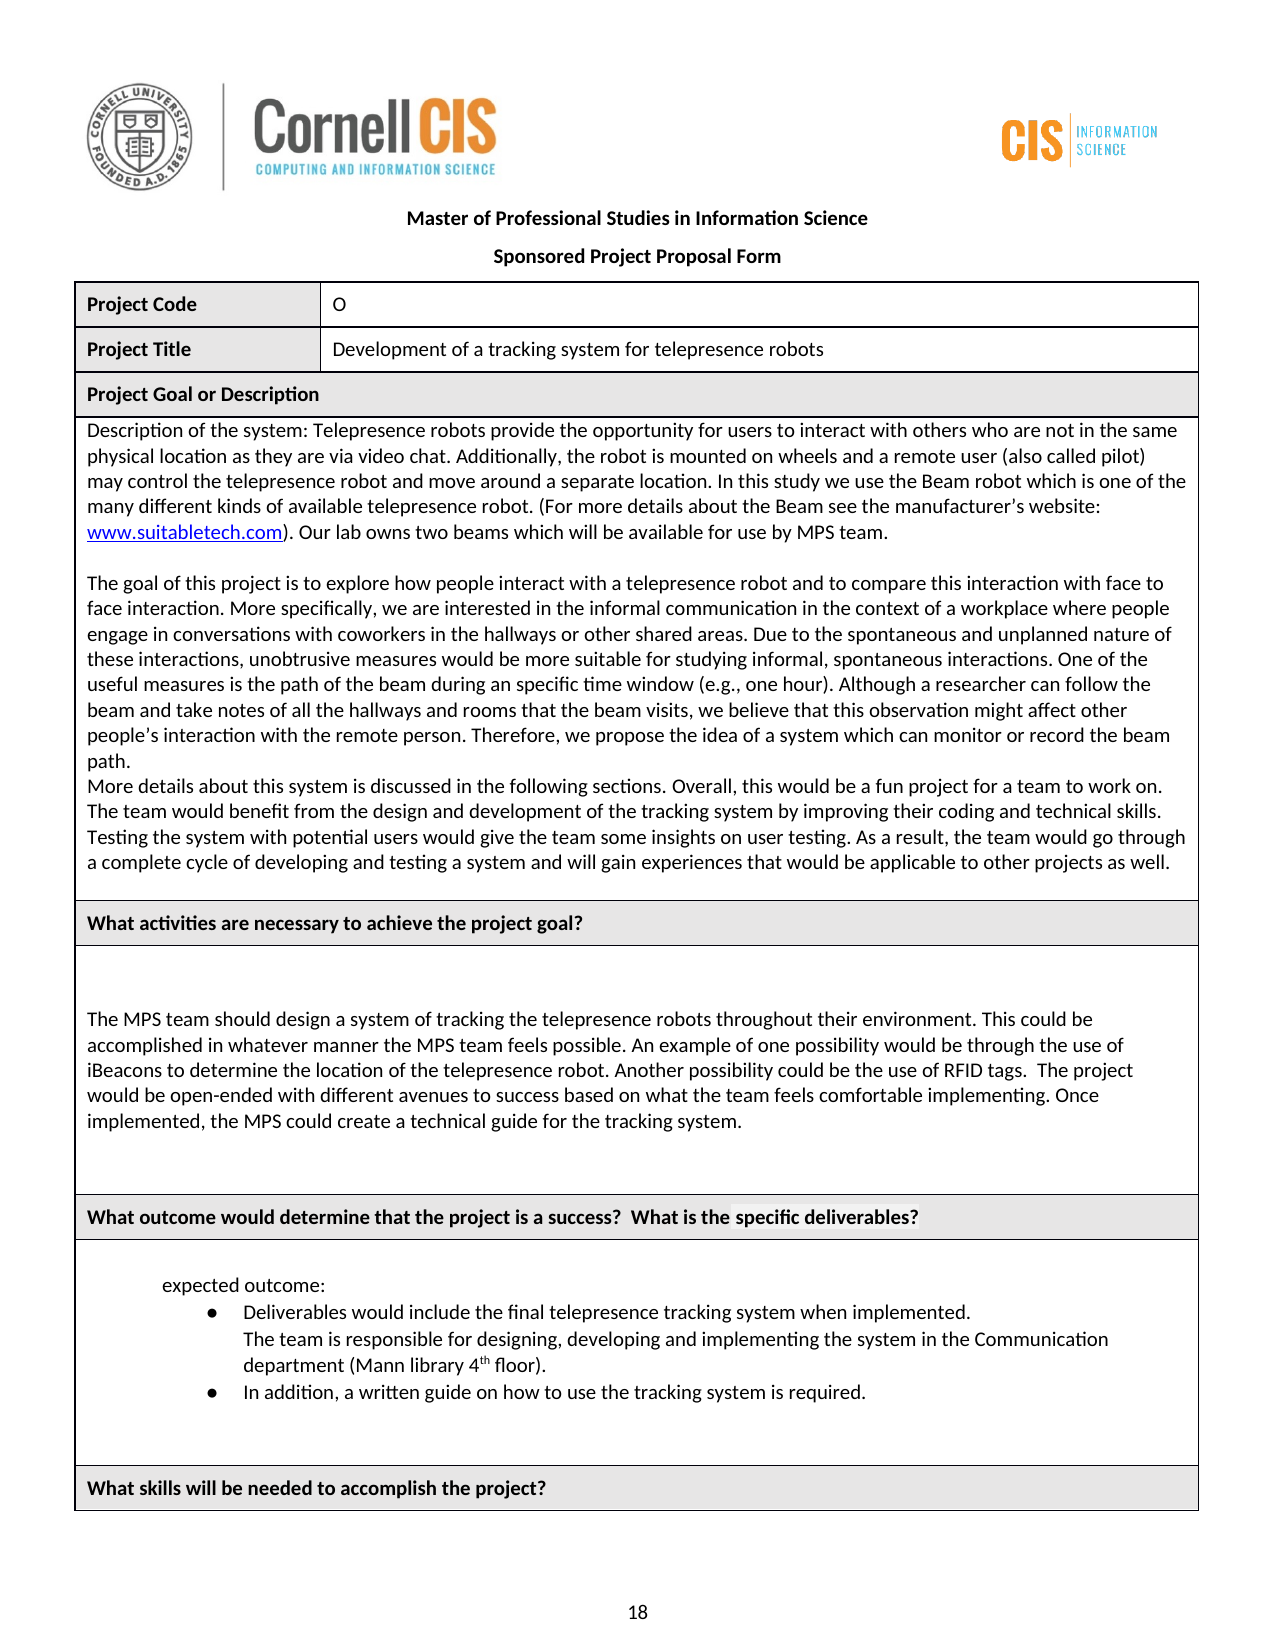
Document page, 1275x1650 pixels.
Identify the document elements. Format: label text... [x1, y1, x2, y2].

subtitle Sponsored Project Proposal Form [75, 243, 1200, 269]
table_cell What activities are necessary to achieve the project goal? [76, 901, 1198, 945]
table_cell Project Goal or Description [76, 373, 1198, 416]
table_cell What outcome would determine that the project is a success? What is the specific deliverables? [76, 1195, 1198, 1239]
table_header Project Code [76, 283, 320, 326]
subtitle Master of Professional Studies in Information Science [75, 75, 1200, 231]
table_cell Description of the system: Telepresence robots provide the opportunity for users to interact with others who are not in the same physical location as they are via video chat. Additionally, the robot is mounted on wheels and a remote user (also called pilot) may control the telepresence robot and move around a separate location. In this study we use the Beam robot which is one of the many different kinds of available telepresence robot. (For more details about the Beam see the manufacturer’s website: www.suitabletech.com). Our lab owns two beams which will be available for use by MPS team. The goal of this project is to explore how people interact with a telepresence robot and to compare this interaction with face to face interaction. More specifically, we are interested in the informal communication in the context of a workplace where people engage in conversations with coworkers in the hallways or other shared areas. Due to the spontaneous and unplanned nature of these interactions, unobtrusive measures would be more suitable for studying informal, spontaneous interactions. One of the useful measures is the path of the beam during an specific time window (e.g., one hour). Although a researcher can follow the beam and take notes of all the hallways and rooms that the beam visits, we believe that this observation might affect other people’s interaction with the remote person. Therefore, we propose the idea of a system which can monitor or record the beam path. More details about this system is discussed in the following sections. Overall, this would be a fun project for a team to work on. The team would benefit from the design and development of the tracking system by improving their coding and technical skills. Testing the system with potential users would give the team some insights on user testing. As a result, the team would go through a complete cycle of developing and testing a system and will gain experiences that would be applicable to other projects as well. [76, 418, 1198, 900]
picture [957, 75, 1200, 206]
table_cell The MPS team should design a system of tracking the telepresence robots throughout their environment. This could be accomplished in whatever manner the MPS team feels possible. An example of one possibility would be through the use of iBeacons to determine the location of the telepresence robot. Another possibility could be the use of RFID tags. The project would be open-ended with different avenues to success based on what the team feels comfortable implementing. Once implemented, the MPS could create a technical guide for the tracking system. [76, 946, 1198, 1194]
table_cell What skills will be needed to accomplish the project? [76, 1466, 1198, 1509]
table_cell expected outcome: Deliverables would include the final telepresence tracking system when implemented. The team is responsible for designing, developing and implementing the system in the Communication department (Mann library 4th floor). In addition, a written guide on how to use the tracking system is required. [76, 1240, 1198, 1464]
table_header O [321, 283, 1198, 326]
picture [75, 75, 507, 199]
table_cell Development of a tracking system for telepresence robots [321, 328, 1198, 371]
table_cell Project Title [76, 328, 320, 371]
